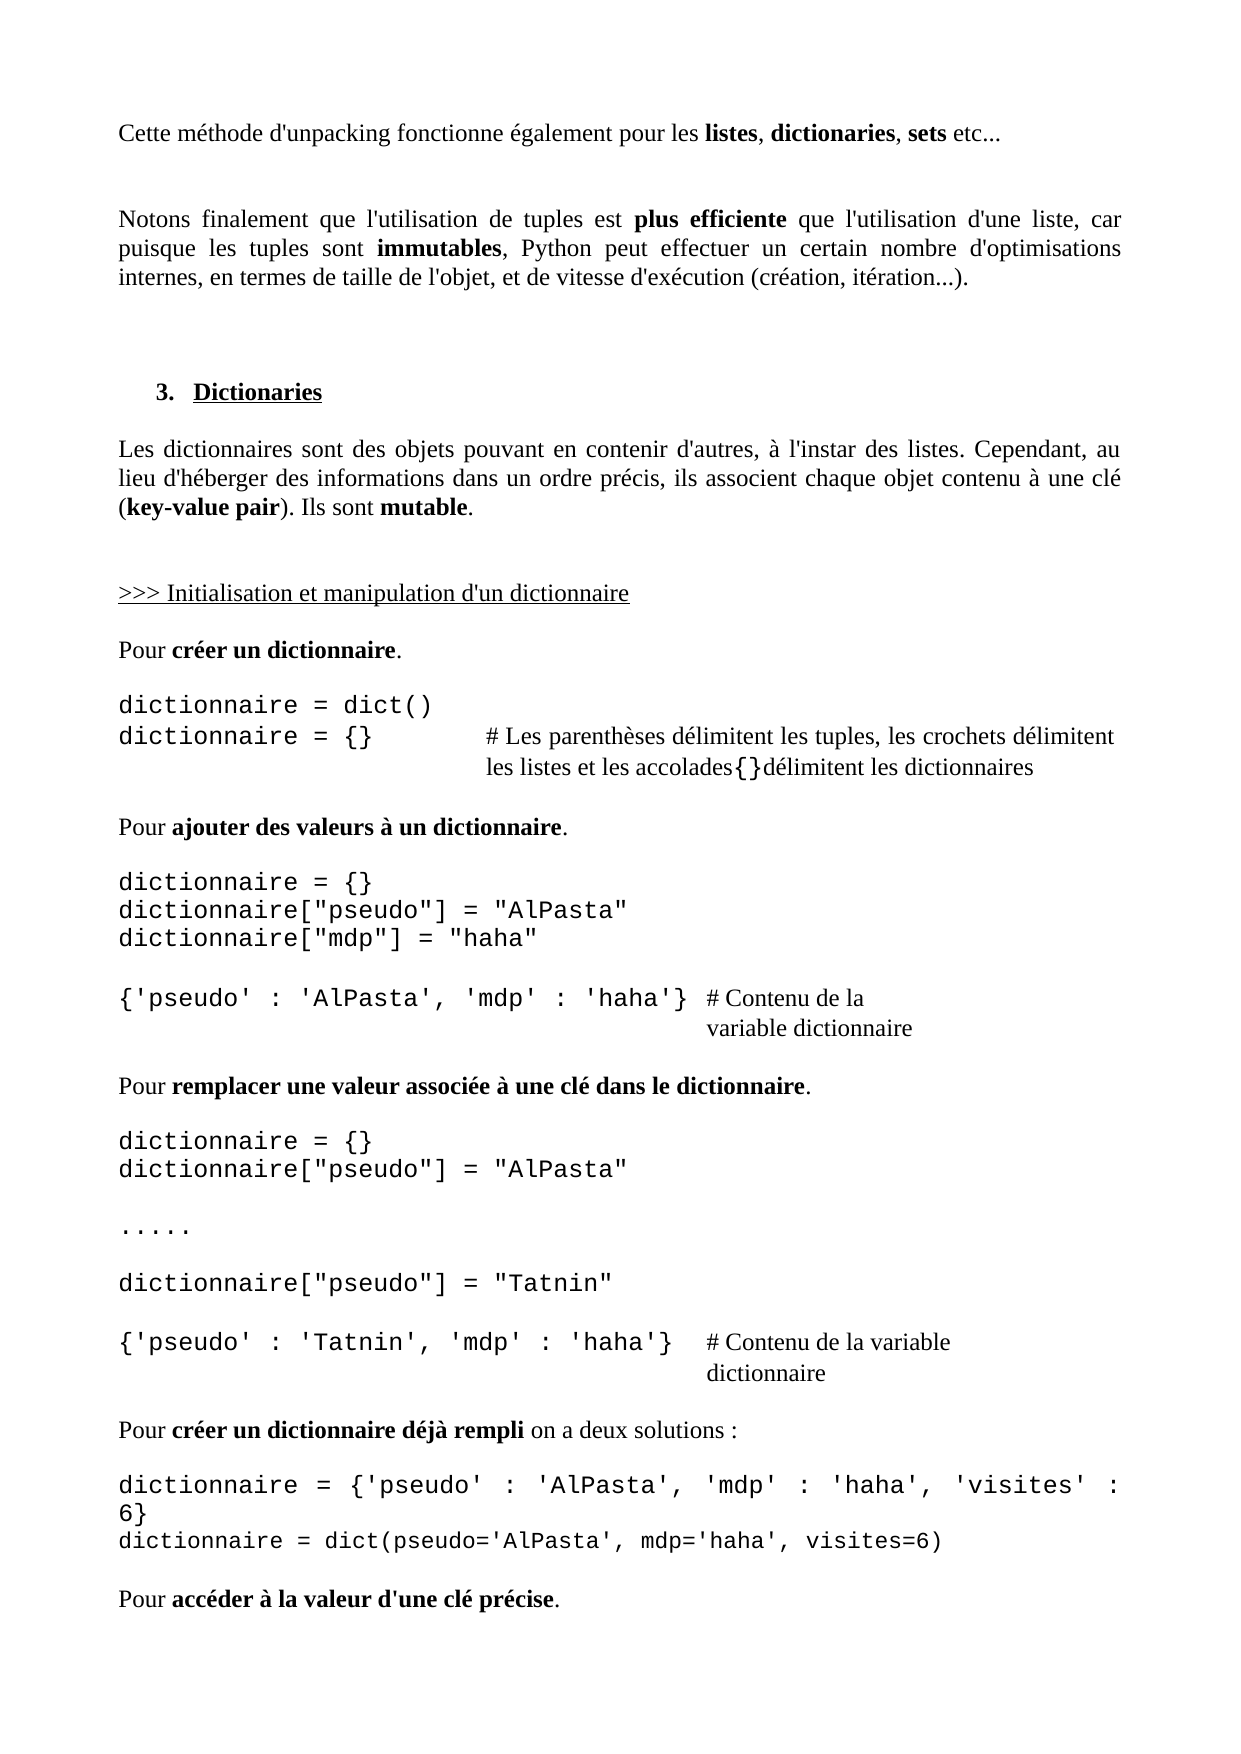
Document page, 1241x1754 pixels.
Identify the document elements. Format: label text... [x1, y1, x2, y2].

text Les dictionnaires sont des objets pouvant en contenir d'autres, à l'instar des listes. Cependant, au lieu d'héberger des informations dans un ordre précis, ils associent chaque objet contenu à une clé (key-value pair). Ils sont mutable. [118, 434, 1122, 521]
text Notons finalement que l'utilisation de tuples est plus efficiente que l'utilisation d'une liste, car puisque les tuples sont immutables, Python peut effectuer un certain nombre d'optimisations internes, en termes de taille de l'objet, et de vitesse d'exécution (création, itération...). [118, 204, 1122, 291]
text Pour créer un dictionnaire. [118, 636, 1122, 664]
text dictionnaire["mdp"] = "haha" [118, 926, 1122, 954]
text ..... [118, 1213, 1122, 1242]
text dictionnaire = {} # Les parenthèses délimitent les tuples, les crochets délimitent les listes et les accolades{}délimitent les dictionnaires [118, 721, 1122, 783]
text {'pseudo' : 'Tatnin', 'mdp' : 'haha'} # Contenu de la variable dictionnaire [118, 1327, 1122, 1386]
list Dictionaries [156, 377, 1122, 406]
text Pour ajouter des valeurs à un dictionnaire. [118, 812, 1122, 841]
text Pour remplacer une valeur associée à une clé dans le dictionnaire. [118, 1071, 1122, 1100]
text Cette méthode d'unpacking fonctionne également pour les listes, dictionaries, sets etc... [118, 118, 1122, 147]
text dictionnaire["pseudo"] = "AlPasta" [118, 898, 1122, 926]
text dictionnaire["pseudo"] = "AlPasta" [118, 1157, 1122, 1185]
text dictionnaire = dict(pseudo='AlPasta', mdp='haha', visites=6) [118, 1529, 1122, 1555]
text dictionnaire = {'pseudo' : 'AlPasta', 'mdp' : 'haha', 'visites' : 6} [118, 1473, 1122, 1529]
text {'pseudo' : 'AlPasta', 'mdp' : 'haha'} # Contenu de la variable dictionnaire [118, 983, 1122, 1042]
text Pour accéder à la valeur d'une clé précise. [118, 1584, 1122, 1613]
text dictionnaire = {} [118, 869, 1122, 898]
text dictionnaire = dict() [118, 693, 1122, 721]
text dictionnaire = {} [118, 1128, 1122, 1157]
text Pour créer un dictionnaire déjà rempli on a deux solutions : [118, 1415, 1122, 1444]
text >>> Initialisation et manipulation d'un dictionnaire [118, 578, 1122, 607]
text dictionnaire["pseudo"] = "Tatnin" [118, 1270, 1122, 1298]
